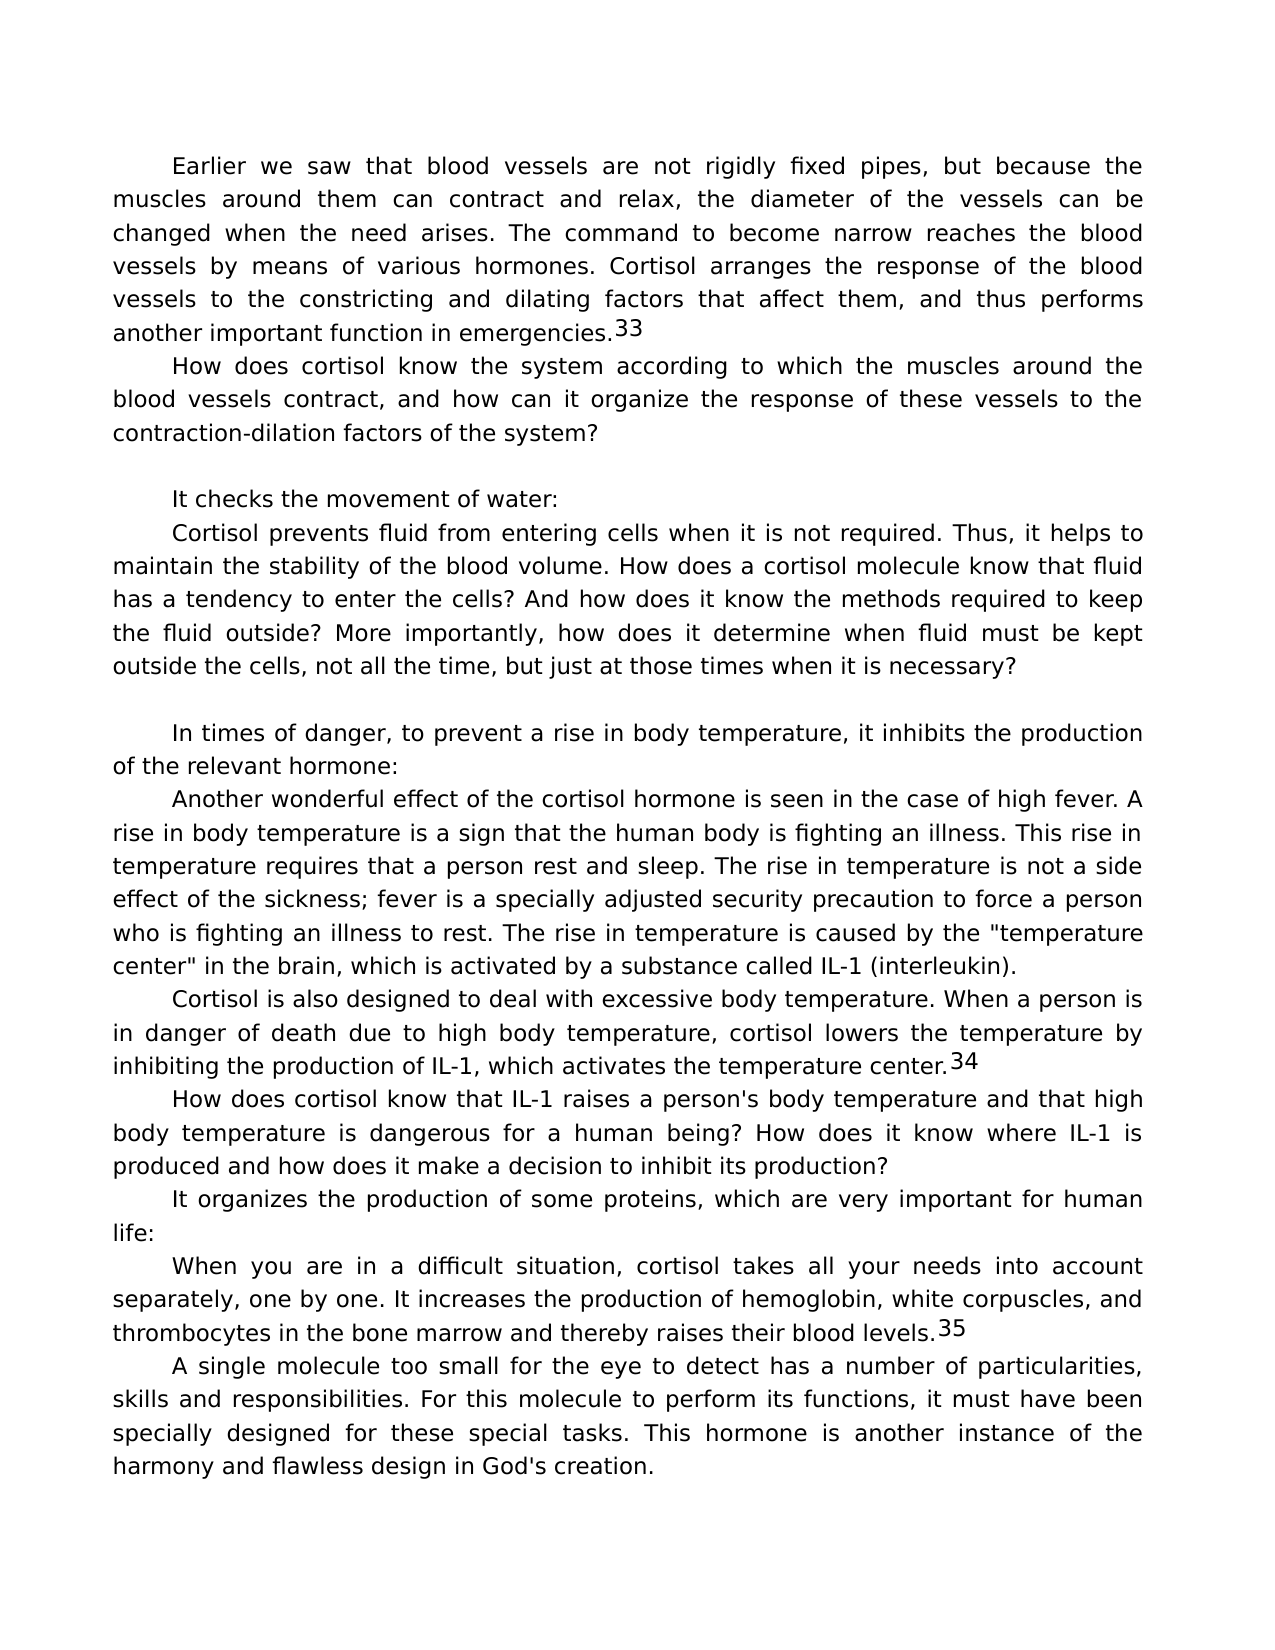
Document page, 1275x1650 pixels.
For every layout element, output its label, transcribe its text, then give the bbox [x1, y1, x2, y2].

text How does cortisol know the system according to which the muscles around the blood vessels contract, and how can it organize the response of these vessels to the contraction-dilation factors of the system? [112, 348, 1145, 448]
text Cortisol prevents fluid from entering cells when it is not required. Thus, it helps to maintain the stability of the blood volume. How does a cortisol molecule know that fluid has a tendency to enter the cells? And how does it know the methods required to keep the fluid outside? More importantly, how does it determine when fluid must be kept outside the cells, not all the time, but just at those times when it is necessary? [112, 514, 1145, 681]
text Another wonderful effect of the cortisol hormone is seen in the case of high fever. A rise in body temperature is a sign that the human body is fighting an illness. This rise in temperature requires that a person rest and sleep. The rise in temperature is not a side effect of the sickness; fever is a specially adjusted security precaution to force a person who is fighting an illness to rest. The rise in temperature is caused by the "temperature center" in the brain, which is activated by a substance called IL-1 (interleukin). [112, 781, 1145, 981]
text In times of danger, to prevent a rise in body temperature, it inhibits the production of the relevant hormone: [112, 714, 1145, 781]
text Earlier we saw that blood vessels are not rigidly fixed pipes, but because the muscles around them can contract and relax, the diameter of the vessels can be changed when the need arises. The command to become narrow reaches the blood vessels by means of various hormones. Cortisol arranges the response of the blood vessels to the constricting and dilating factors that affect them, and thus performs another important function in emergencies.33 [112, 148, 1145, 348]
text It organizes the production of some proteins, which are very important for human life: [112, 1181, 1145, 1248]
text Cortisol is also designed to deal with excessive body temperature. When a person is in danger of death due to high body temperature, cortisol lowers the temperature by inhibiting the production of IL-1, which activates the temperature center.34 [112, 981, 1145, 1081]
text How does cortisol know that IL-1 raises a person's body temperature and that high body temperature is dangerous for a human being? How does it know where IL-1 is produced and how does it make a decision to inhibit its production? [112, 1081, 1145, 1181]
text It checks the movement of water: [112, 481, 1145, 514]
text A single molecule too small for the eye to detect has a number of particularities, skills and responsibilities. For this molecule to perform its functions, it must have been specially designed for these special tasks. This hormone is another instance of the harmony and flawless design in God's creation. [112, 1348, 1145, 1481]
text When you are in a difficult situation, cortisol takes all your needs into account separately, one by one. It increases the production of hemoglobin, white corpuscles, and thrombocytes in the bone marrow and thereby raises their blood levels.35 [112, 1248, 1145, 1348]
